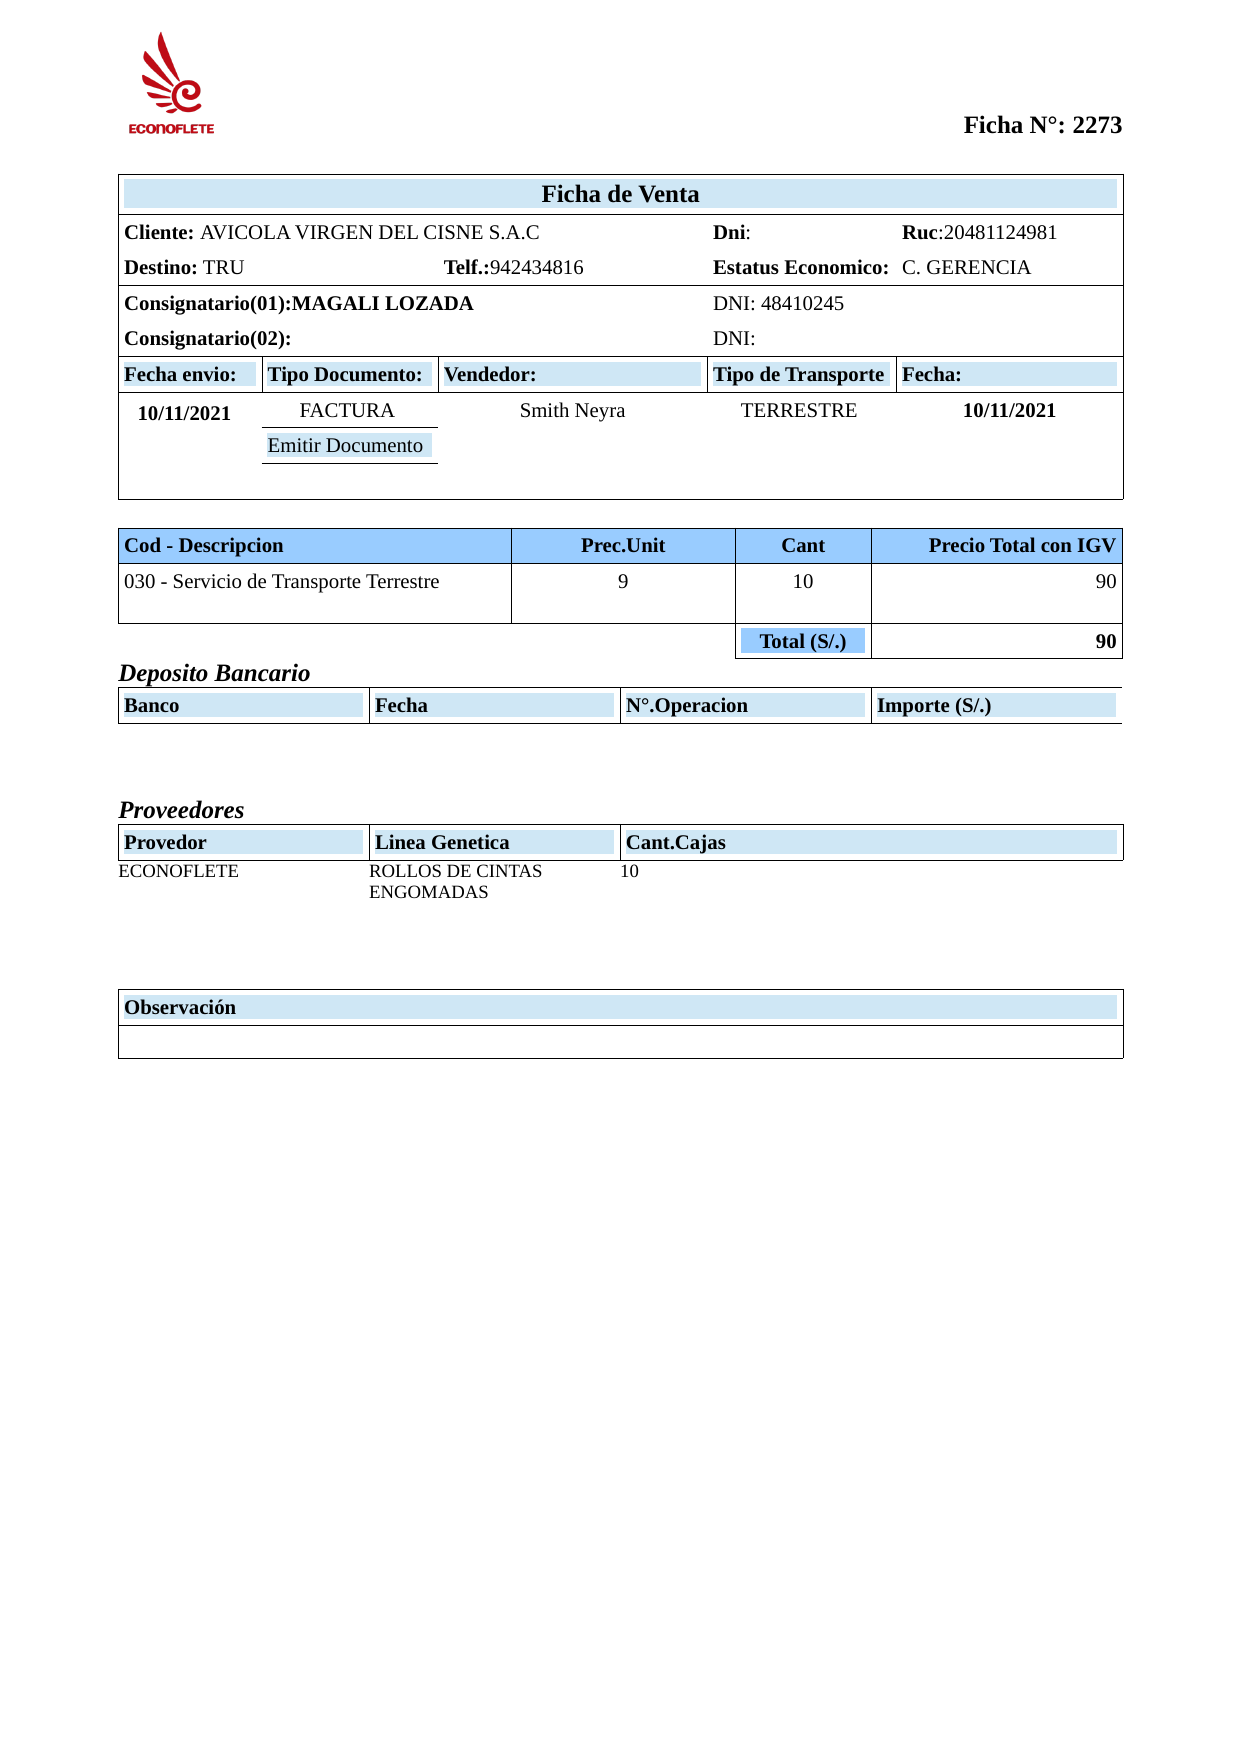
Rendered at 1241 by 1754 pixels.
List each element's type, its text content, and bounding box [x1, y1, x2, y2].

table_cell Total (S/.) [736, 624, 871, 658]
table_cell [620, 724, 871, 747]
table_cell [369, 747, 620, 771]
table_cell 10 [620, 861, 1123, 903]
table_cell [511, 624, 735, 658]
table_cell ROLLOS DE CINTAS ENGOMADAS [369, 861, 620, 903]
table_cell Estatus Economico: [707, 249, 896, 285]
table_cell 10 [736, 564, 871, 623]
table_header Banco [119, 688, 369, 723]
table_cell 9 [512, 564, 735, 623]
table_header Observación [119, 990, 1123, 1024]
table_cell ECONOFLETE [118, 861, 369, 903]
table_cell 90 [872, 564, 1122, 623]
table_header Fecha [370, 688, 620, 723]
table_header Cant [736, 529, 871, 563]
table_header Precio Total con IGV [872, 529, 1122, 563]
table_cell [620, 946, 1123, 967]
table_cell C. GERENCIA [896, 249, 1123, 285]
table_cell [871, 747, 1122, 771]
table_cell 030 - Servicio de Transporte Terrestre [119, 564, 511, 623]
table_cell [369, 771, 620, 795]
table_cell Tipo Documento: [263, 357, 438, 392]
table_cell Consignatario(01):MAGALI LOZADA [119, 286, 707, 321]
table_header Provedor [119, 825, 369, 859]
table_cell [620, 903, 1123, 924]
table_cell DNI: [707, 321, 1123, 356]
table_cell [118, 747, 369, 771]
table_cell [369, 903, 620, 924]
table_cell [369, 946, 620, 967]
table_cell Tipo de Transporte [708, 357, 896, 392]
table_cell Smith Neyra [438, 393, 707, 498]
table_cell [118, 624, 511, 658]
table_header Importe (S/.) [872, 688, 1122, 723]
table_cell [369, 968, 620, 989]
table_cell [118, 724, 369, 747]
table_header Prec.Unit [512, 529, 735, 563]
table_cell 90 [872, 624, 1122, 658]
table_header Cant.Cajas [621, 825, 1123, 859]
table_header Cod - Descripcion [119, 529, 511, 563]
table_cell [119, 1026, 1123, 1058]
table_cell [369, 924, 620, 946]
table_cell [620, 747, 871, 771]
table_cell Ruc:20481124981 [896, 215, 1123, 249]
table_cell Emitir Documento [262, 428, 438, 463]
table_cell [262, 464, 438, 498]
table_cell Telf.:942434816 [438, 249, 707, 285]
table_cell DNI: 48410245 [707, 286, 1123, 321]
table_cell [620, 968, 1123, 989]
table_cell [118, 903, 369, 924]
table_cell Fecha: [897, 357, 1123, 392]
table_cell Destino: TRU [119, 249, 438, 285]
text Deposito Bancario [118, 658, 1122, 687]
table_cell Dni: [707, 215, 896, 249]
table_cell [871, 724, 1122, 747]
table_cell [871, 771, 1122, 795]
table_cell [118, 771, 369, 795]
table_cell [118, 946, 369, 967]
table_cell FACTURA [262, 393, 438, 427]
table_header Linea Genetica [370, 825, 620, 859]
table_cell Fecha envio: [119, 357, 262, 392]
table_cell TERRESTRE [707, 393, 896, 498]
table_cell [620, 924, 1123, 946]
table_header N°.Operacion [621, 688, 871, 723]
table_cell Cliente: AVICOLA VIRGEN DEL CISNE S.A.C [119, 215, 707, 249]
table_cell [620, 771, 871, 795]
table_cell Vendedor: [439, 357, 707, 392]
table_cell [118, 924, 369, 946]
text Proveedores [118, 795, 1122, 824]
table_cell 10/11/2021 [896, 393, 1123, 498]
table_cell 10/11/2021 [119, 393, 262, 498]
table_cell [369, 724, 620, 747]
table_header Ficha de Venta [119, 175, 1123, 214]
table_cell [118, 968, 369, 989]
picture [118, 31, 225, 134]
table_cell Consignatario(02): [119, 321, 707, 356]
